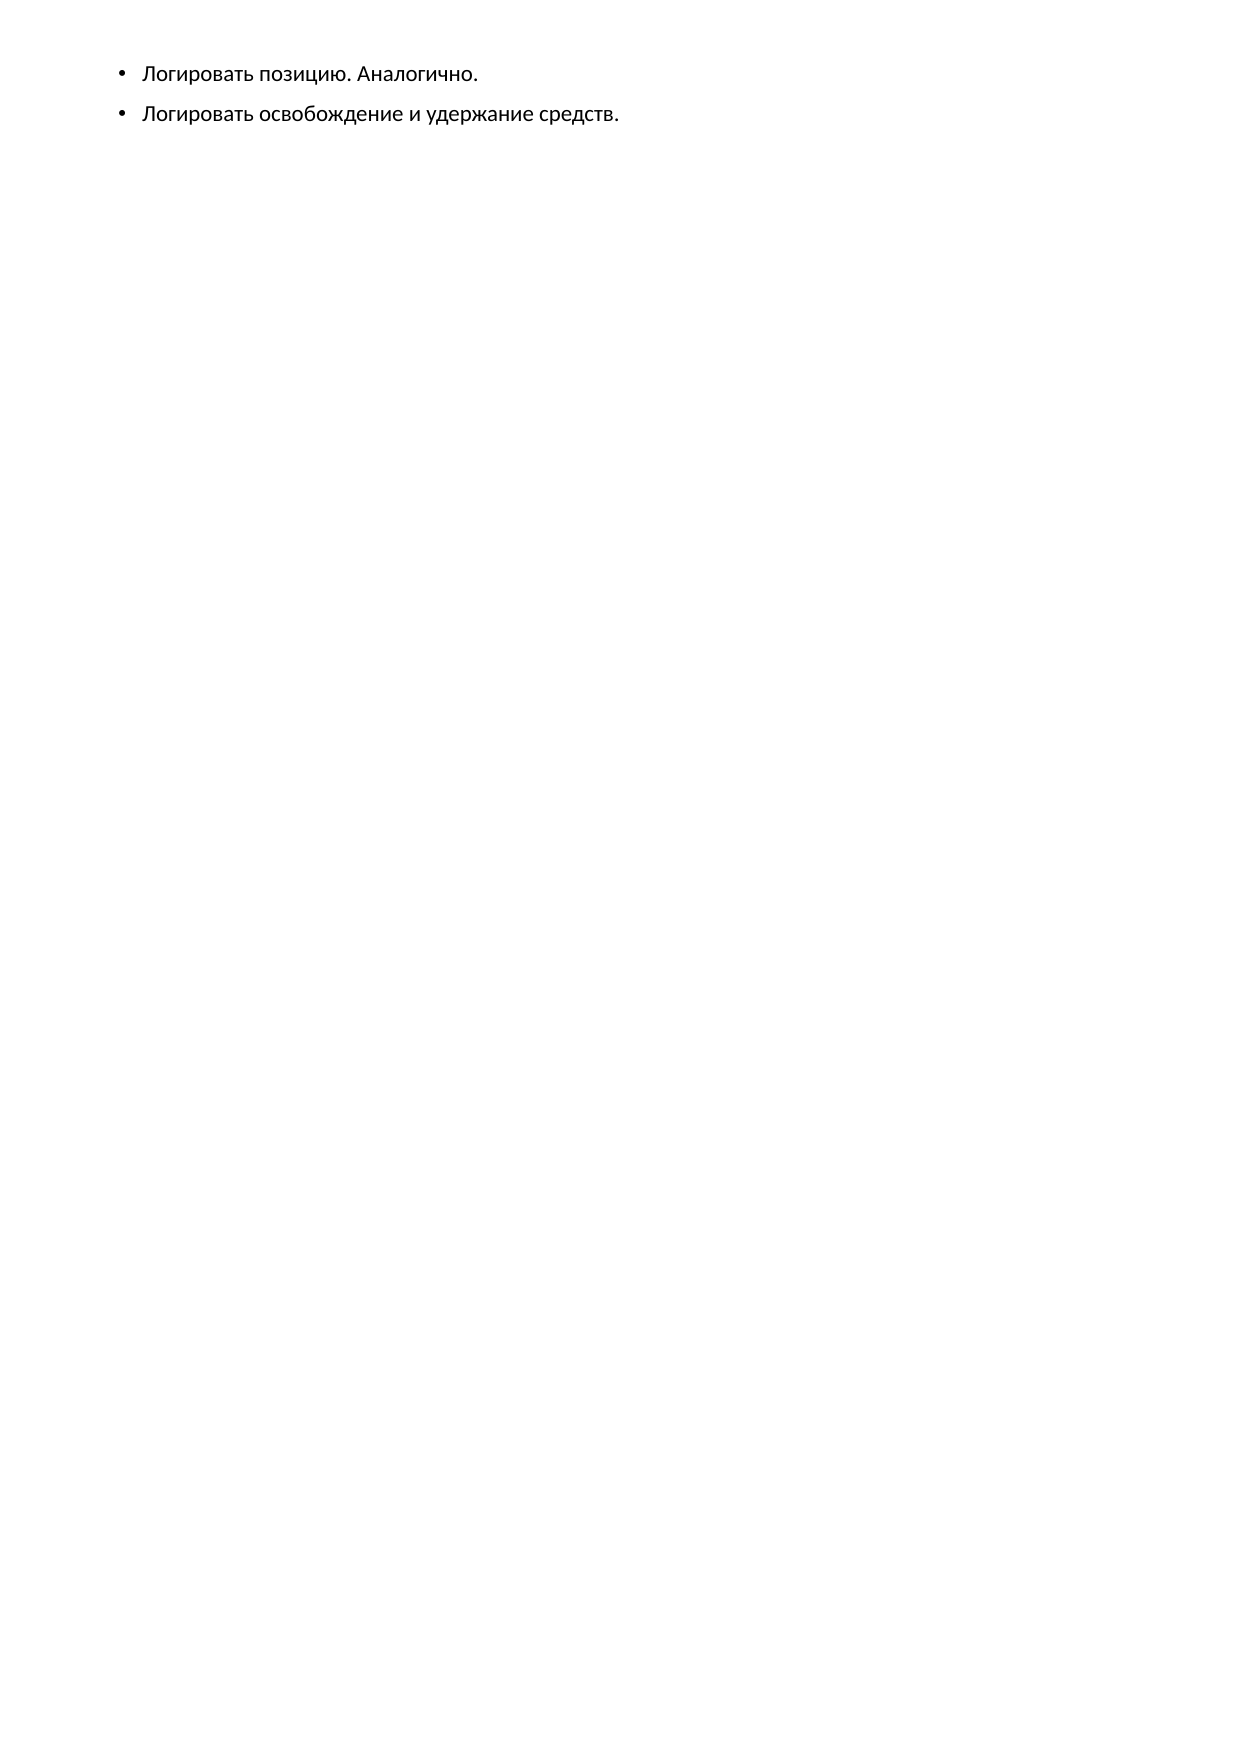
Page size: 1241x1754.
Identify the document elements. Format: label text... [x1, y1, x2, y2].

list Логировать позицию. Аналогично. [118, 59, 1181, 87]
list Логировать освобождение и удержание средств. [118, 99, 1181, 128]
